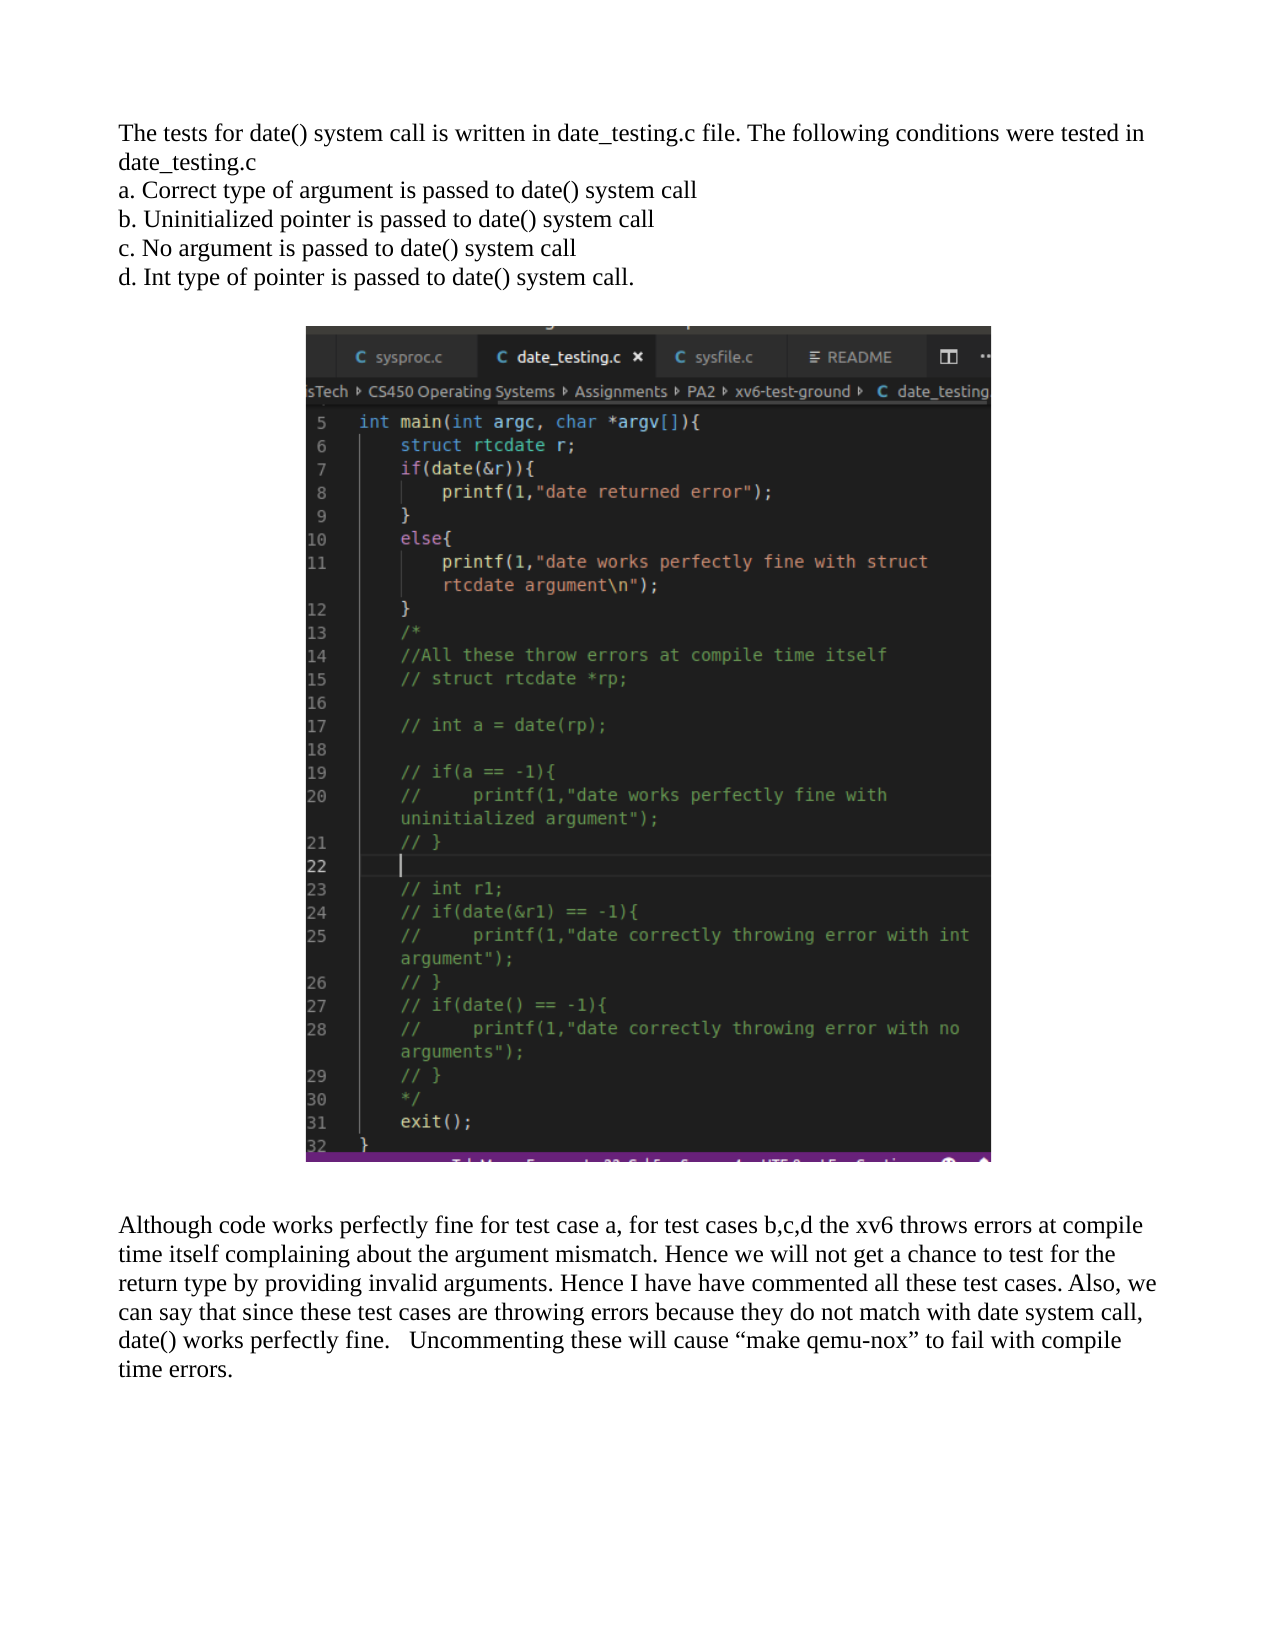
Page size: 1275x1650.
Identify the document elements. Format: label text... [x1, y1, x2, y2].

text The tests for date() system call is written in date_testing.c file. The following conditions were tested in date_testing.c [118, 118, 1157, 176]
text d. Int type of pointer is passed to date() system call. [118, 262, 1157, 291]
text Although code works perfectly fine for test case a, for test cases b,c,d the xv6 throws errors at compile time itself complaining about the argument mismatch. Hence we will not get a chance to test for the return type by providing invalid arguments. Hence I have have commented all these test cases. Also, we can say that since these test cases are throwing errors because they do not match with date system call, date() works perfectly fine. Uncommenting these will cause “make qemu-nox” to fail with compile time errors. [118, 1211, 1157, 1383]
text a. Correct type of argument is passed to date() system call [118, 176, 1157, 204]
text b. Uninitialized pointer is passed to date() system call [118, 204, 1157, 233]
text c. No argument is passed to date() system call [118, 233, 1157, 262]
picture [305, 326, 992, 1162]
